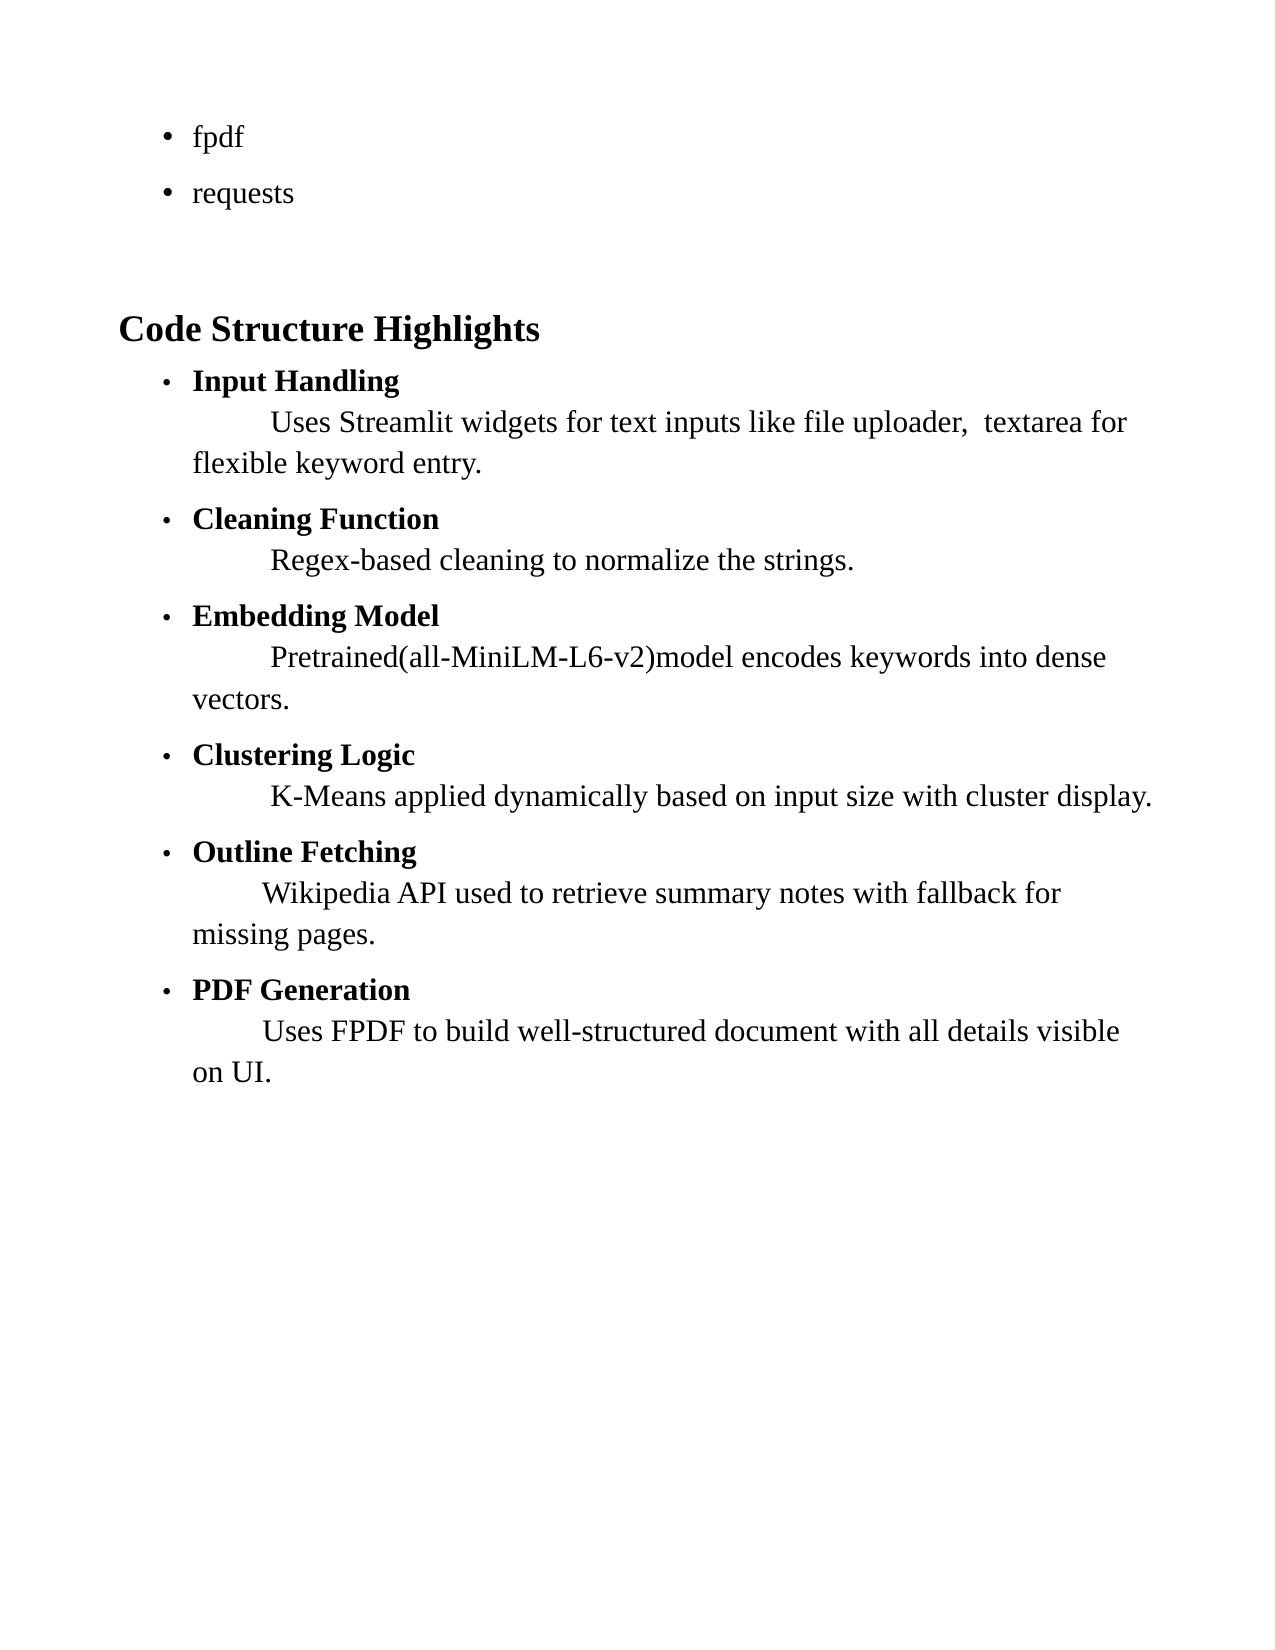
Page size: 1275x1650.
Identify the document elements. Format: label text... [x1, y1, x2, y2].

list PDF Generation Uses FPDF to build well-structured document with all details visible on UI. [162, 971, 1157, 1090]
list Clustering Logic K-Means applied dynamically based on input size with cluster display. [162, 736, 1157, 813]
list Cleaning Function Regex-based cleaning to normalize the strings. [162, 500, 1157, 578]
list Input Handling Uses Streamlit widgets for text inputs like file uploader, textarea for flexible keyword entry. [162, 362, 1157, 481]
list requests [162, 174, 1157, 210]
list fpdf [162, 118, 1157, 154]
subtitle Code Structure Highlights [118, 306, 1157, 349]
list Embedding Model Pretrained(all-MiniLM-L6-v2)model encodes keywords into dense vectors. [162, 597, 1157, 716]
list Outline Fetching Wikipedia API used to retrieve summary notes with fallback for missing pages. [162, 833, 1157, 951]
